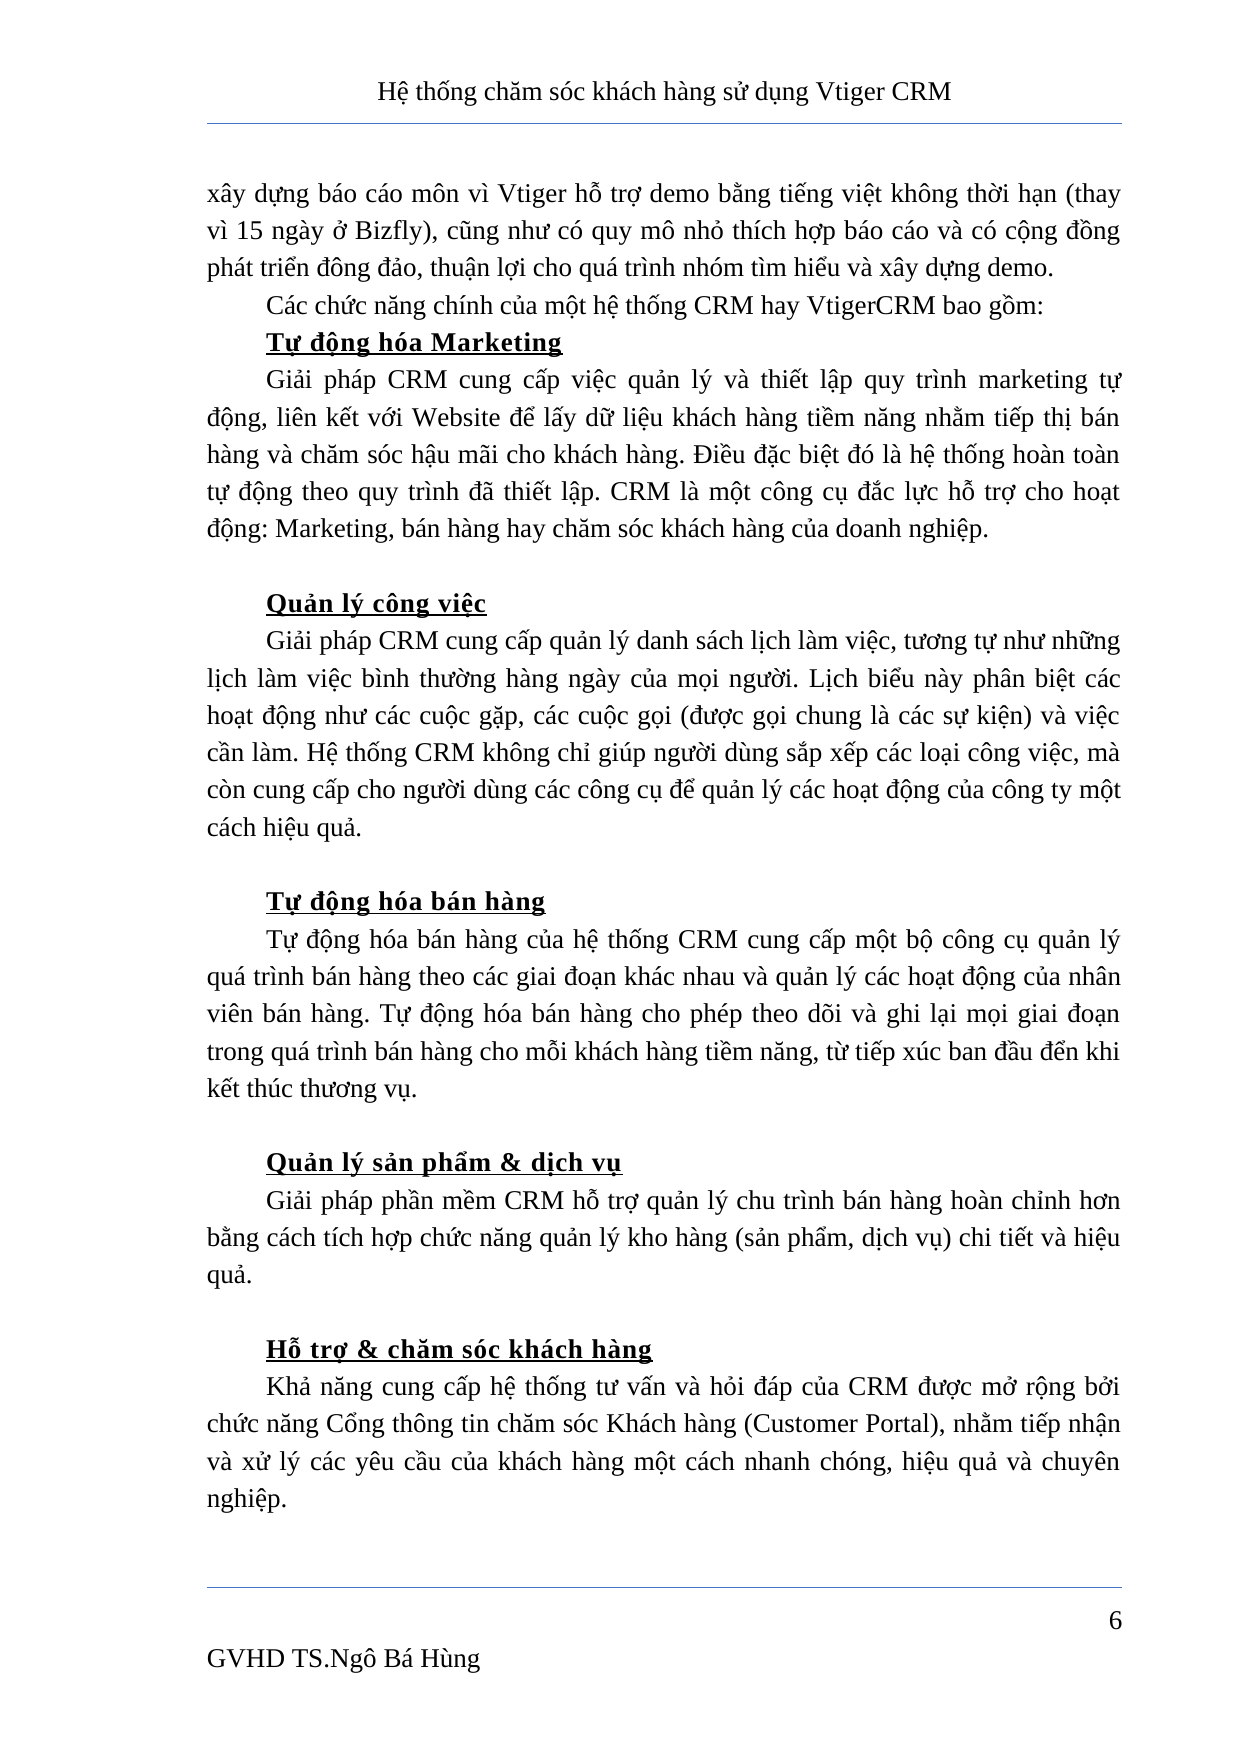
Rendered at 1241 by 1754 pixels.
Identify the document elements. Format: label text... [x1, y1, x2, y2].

text Giải pháp CRM cung cấp việc quản lý và thiết lập quy trình marketing tự động, liên kết với Website để lấy dữ liệu khách hàng tiềm năng nhằm tiếp thị bán hàng và chăm sóc hậu mãi cho khách hàng. Điều đặc biệt đó là hệ thống hoàn toàn tự động theo quy trình đã thiết lập. CRM là một công cụ đắc lực hỗ trợ cho hoạt động: Marketing, bán hàng hay chăm sóc khách hàng của doanh nghiệp. [207, 363, 1122, 544]
text Giải pháp phần mềm CRM hỗ trợ quản lý chu trình bán hàng hoàn chỉnh hơn bằng cách tích hợp chức năng quản lý kho hàng (sản phẩm, dịch vụ) chi tiết và hiệu quả. [207, 1184, 1122, 1289]
text Tự động hóa bán hàng [207, 886, 1122, 917]
text Các chức năng chính của một hệ thống CRM hay VtigerCRM bao gồm: [207, 289, 1122, 320]
text Quản lý sản phẩm & dịch vụ [207, 1147, 1122, 1178]
text Quản lý công việc [207, 587, 1122, 618]
text Tự động hóa bán hàng của hệ thống CRM cung cấp một bộ công cụ quản lý quá trình bán hàng theo các giai đoạn khác nhau và quản lý các hoạt động của nhân viên bán hàng. Tự động hóa bán hàng cho phép theo dõi và ghi lại mọi giai đoạn trong quá trình bán hàng cho mỗi khách hàng tiềm năng, từ tiếp xúc ban đầu đển khi kết thúc thương vụ. [207, 923, 1122, 1103]
text Tự động hóa Marketing [207, 326, 1122, 357]
text Khả năng cung cấp hệ thống tư vấn và hỏi đáp của CRM được mở rộng bởi chức năng Cổng thông tin chăm sóc Khách hàng (Customer Portal), nhằm tiếp nhận và xử lý các yêu cầu của khách hàng một cách nhanh chóng, hiệu quả và chuyên nghiệp. [207, 1370, 1122, 1513]
text Hỗ trợ & chăm sóc khách hàng [207, 1333, 1122, 1364]
text xây dựng báo cáo môn vì Vtiger hỗ trợ demo bằng tiếng việt không thời hạn (thay vì 15 ngày ở Bizfly), cũng như có quy mô nhỏ thích hợp báo cáo và có cộng đồng phát triển đông đảo, thuận lợi cho quá trình nhóm tìm hiểu và xây dựng demo. [207, 177, 1122, 283]
text Giải pháp CRM cung cấp quản lý danh sách lịch làm việc, tương tự như những lịch làm việc bình thường hàng ngày của mọi người. Lịch biểu này phân biệt các hoạt động như các cuộc gặp, các cuộc gọi (được gọi chung là các sự kiện) và việc cần làm. Hệ thống CRM không chỉ giúp người dùng sắp xếp các loại công việc, mà còn cung cấp cho người dùng các công cụ để quản lý các hoạt động của công ty một cách hiệu quả. [207, 624, 1122, 842]
